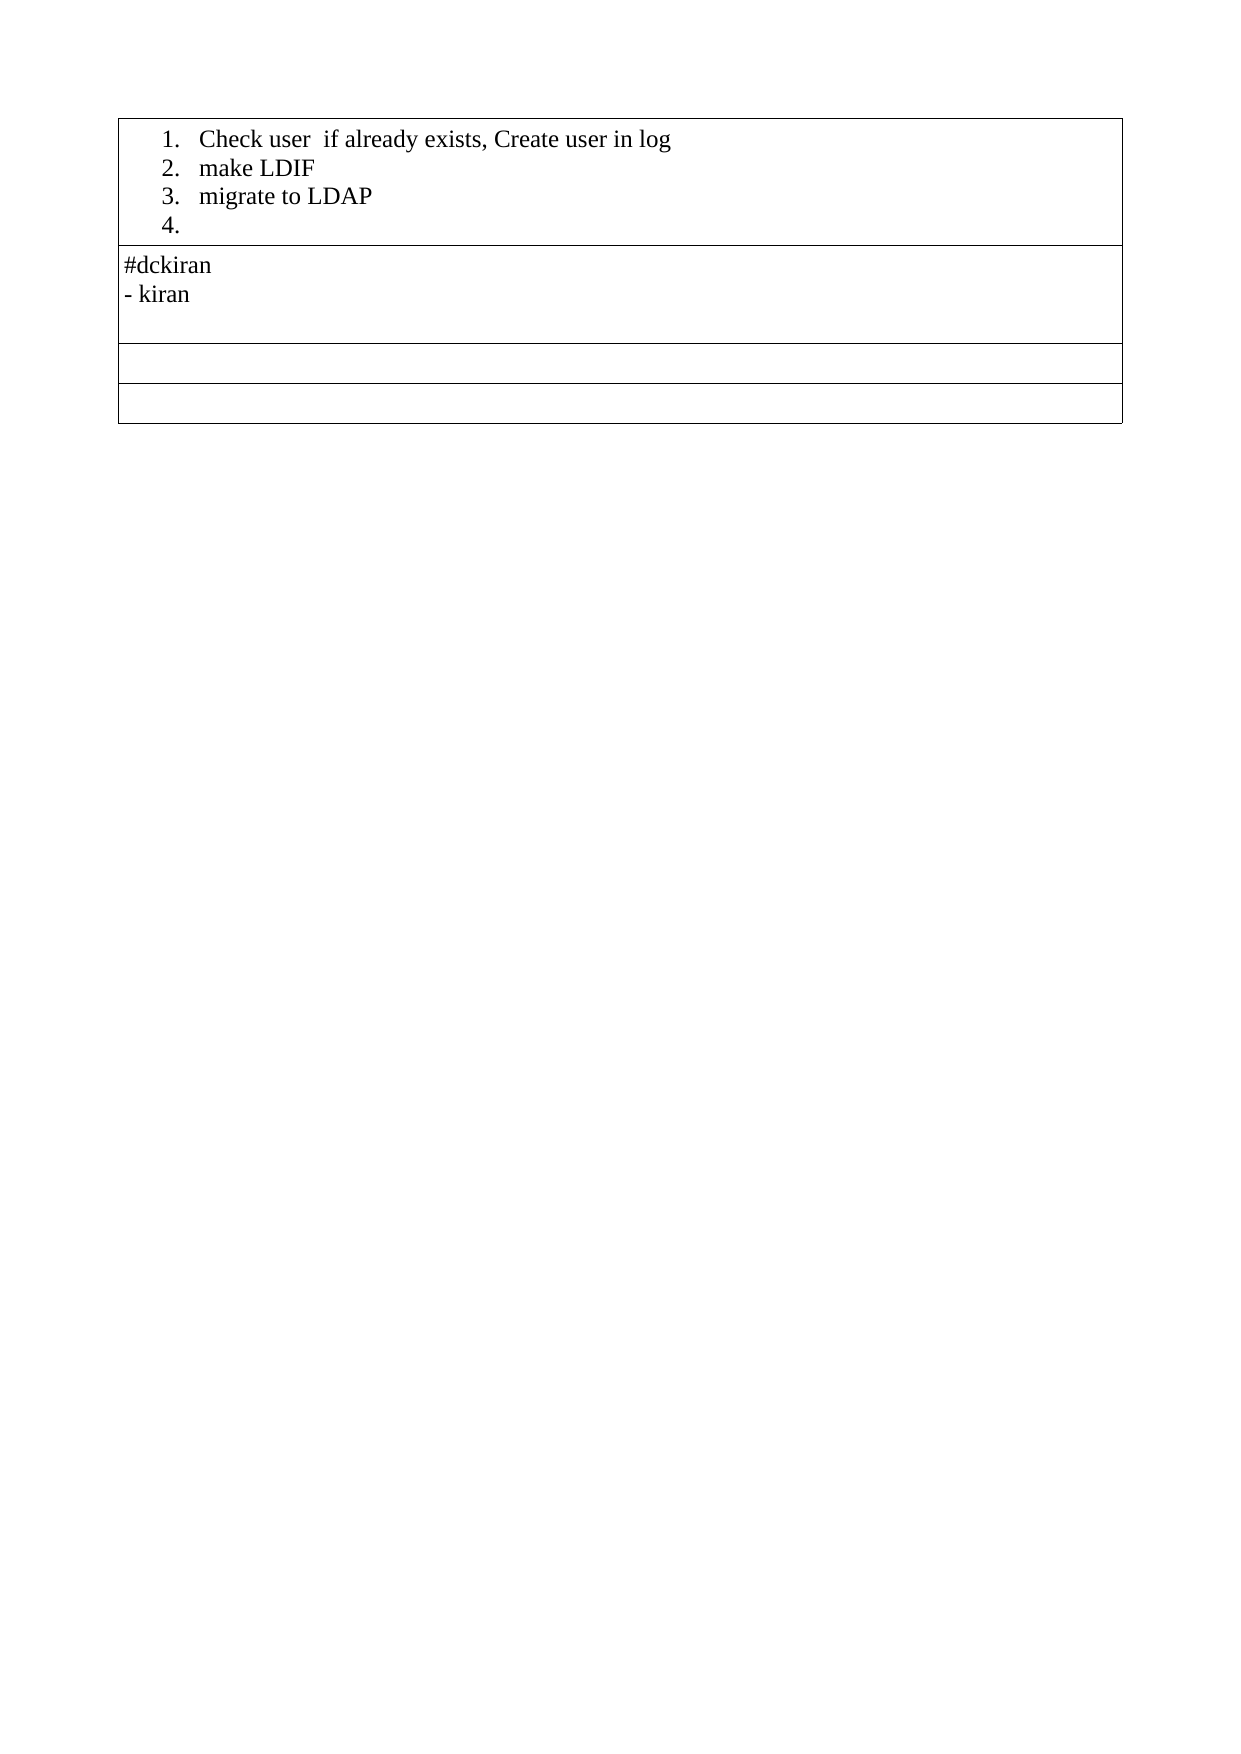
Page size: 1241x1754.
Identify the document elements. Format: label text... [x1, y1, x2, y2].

table_cell #dckiran - kiran [119, 246, 1122, 342]
table_cell [119, 384, 1122, 423]
table_header Check user if already exists, Create user in log make LDIF migrate to LDAP [119, 119, 1122, 245]
table_cell [119, 344, 1122, 383]
